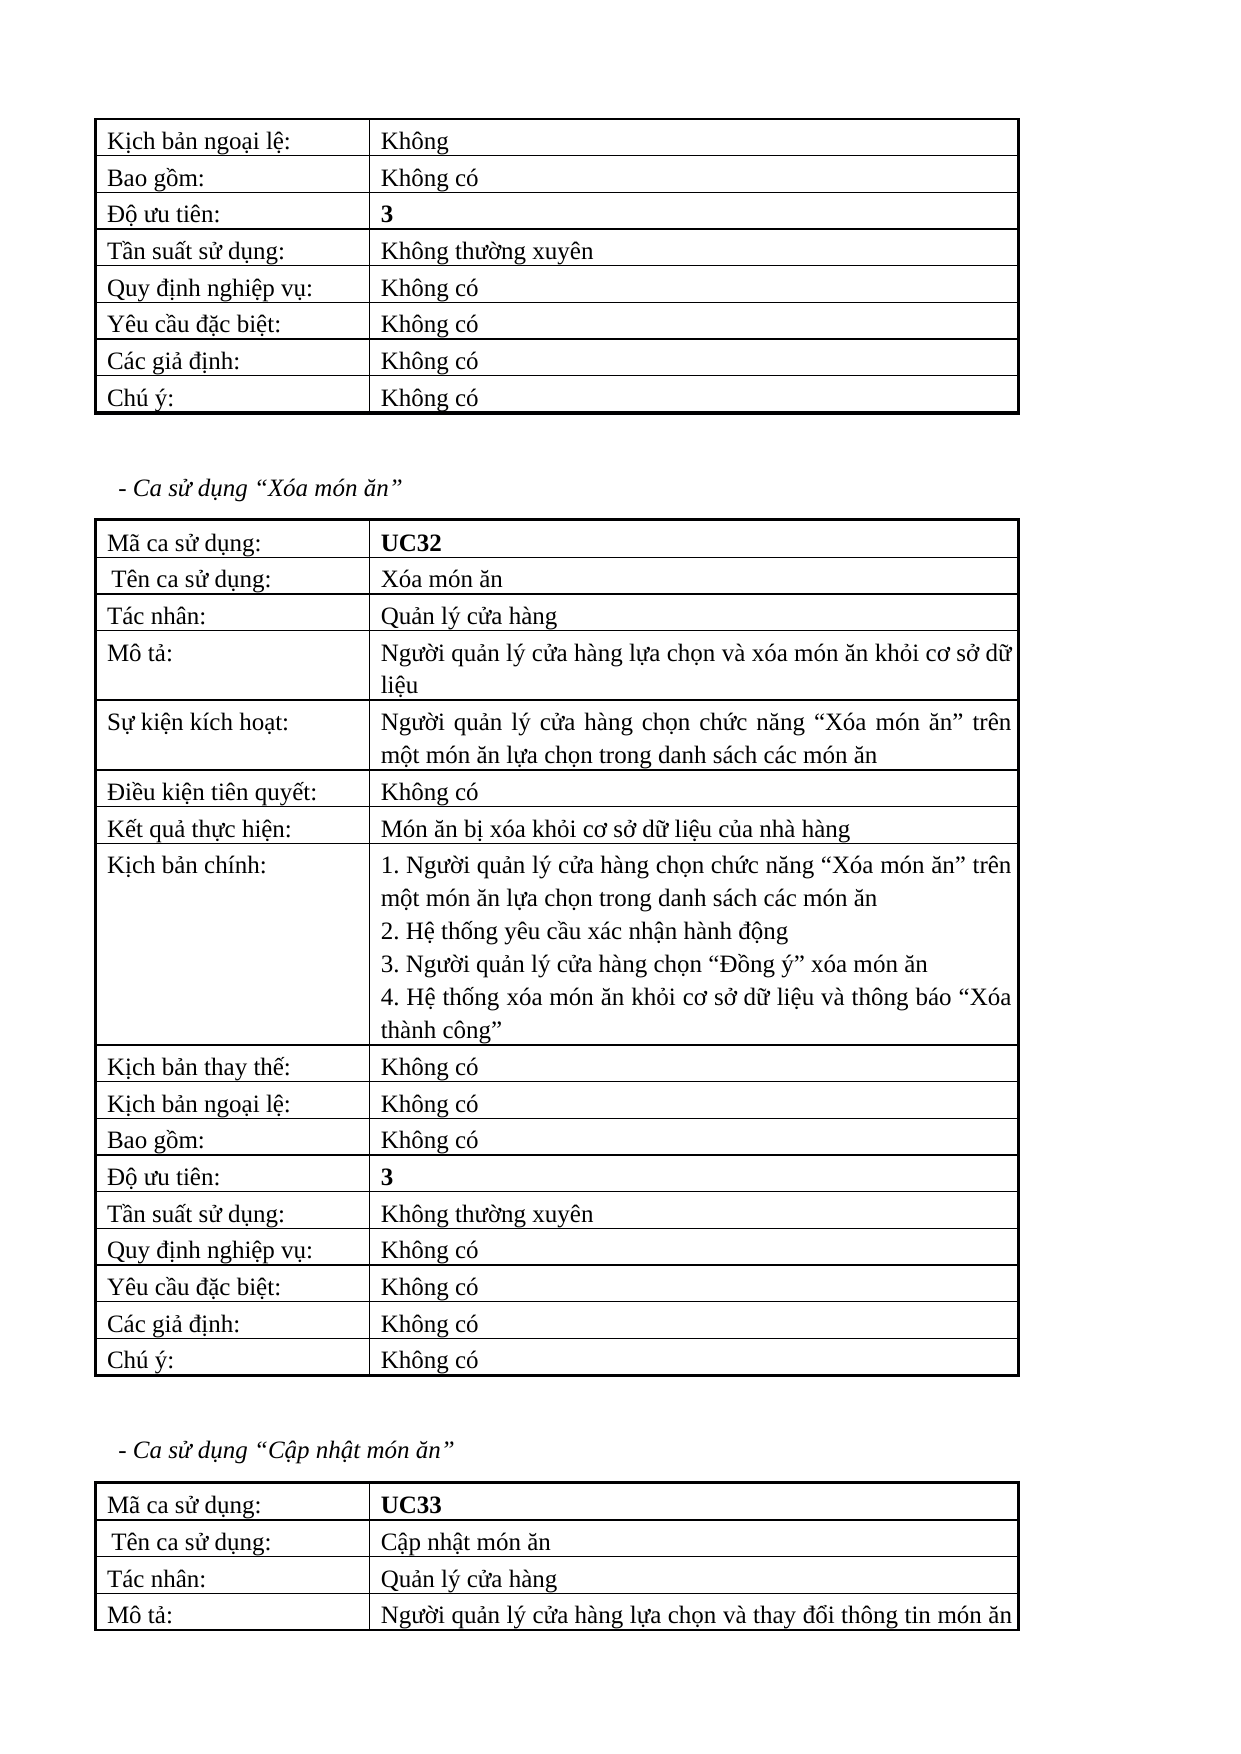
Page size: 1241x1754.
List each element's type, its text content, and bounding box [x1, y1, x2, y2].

table_cell Không có [370, 1229, 1017, 1264]
table_header Mã ca sử dụng: [97, 1484, 369, 1519]
table_cell Kịch bản thay thế: [97, 1046, 369, 1081]
table_cell Tác nhân: [97, 1557, 369, 1592]
table_cell Không có [370, 340, 1017, 375]
table_cell Không thường xuyên [370, 230, 1017, 265]
table_cell Kịch bản ngoại lệ: [97, 120, 369, 155]
table_cell Không có [370, 771, 1017, 806]
table_cell Yêu cầu đặc biệt: [97, 1266, 369, 1301]
table_cell Mô tả: [97, 631, 369, 699]
table_cell Quản lý cửa hàng [370, 1557, 1017, 1592]
table_header UC33 [370, 1484, 1017, 1519]
table_cell Kịch bản ngoại lệ: [97, 1082, 369, 1117]
table_cell Không [370, 120, 1017, 155]
table_cell Tên ca sử dụng: [97, 1521, 369, 1556]
table_cell Tác nhân: [97, 595, 369, 630]
table_cell Người quản lý cửa hàng lựa chọn và xóa món ăn khỏi cơ sở dữ liệu [370, 631, 1017, 699]
table_cell Quy định nghiệp vụ: [97, 266, 369, 301]
table_cell Tần suất sử dụng: [97, 1192, 369, 1227]
table_cell Không có [370, 1119, 1017, 1154]
table_cell Không có [370, 376, 1017, 411]
table_cell Không có [370, 1046, 1017, 1081]
table_cell Độ ưu tiên: [97, 1156, 369, 1191]
table_cell Chú ý: [97, 376, 369, 411]
table_cell Không có [370, 266, 1017, 301]
table_cell Món ăn bị xóa khỏi cơ sở dữ liệu của nhà hàng [370, 807, 1017, 842]
table_cell Xóa món ăn [370, 558, 1017, 593]
table_cell 1. Người quản lý cửa hàng chọn chức năng “Xóa món ăn” trên một món ăn lựa chọn trong danh sách các món ăn 2. Hệ thống yêu cầu xác nhận hành động 3. Người quản lý cửa hàng chọn “Đồng ý” xóa món ăn 4. Hệ thống xóa món ăn khỏi cơ sở dữ liệu và thông báo “Xóa thành công” [370, 844, 1017, 1044]
table_cell 3 [370, 1156, 1017, 1191]
table_cell 3 [370, 193, 1017, 228]
table_cell Kịch bản chính: [97, 844, 369, 1044]
table_cell Không thường xuyên [370, 1192, 1017, 1227]
table_cell Quản lý cửa hàng [370, 595, 1017, 630]
table_cell Người quản lý cửa hàng chọn chức năng “Xóa món ăn” trên một món ăn lựa chọn trong danh sách các món ăn [370, 701, 1017, 769]
table_cell Người quản lý cửa hàng lựa chọn và thay đổi thông tin món ăn [370, 1594, 1017, 1629]
table_cell Tên ca sử dụng: [97, 558, 369, 593]
table_cell Không có [370, 1302, 1017, 1337]
table_cell Tần suất sử dụng: [97, 230, 369, 265]
table_cell Không có [370, 156, 1017, 191]
table_cell Điều kiện tiên quyết: [97, 771, 369, 806]
table_cell Không có [370, 1266, 1017, 1301]
table_cell Yêu cầu đặc biệt: [97, 303, 369, 338]
table_cell Bao gồm: [97, 156, 369, 191]
table_cell Độ ưu tiên: [97, 193, 369, 228]
table_header UC32 [370, 521, 1017, 556]
table_header Mã ca sử dụng: [97, 521, 369, 556]
table_cell Các giả định: [97, 1302, 369, 1337]
subtitle - Ca sử dụng “Xóa món ăn” [118, 473, 1122, 501]
table_cell Không có [370, 303, 1017, 338]
table_cell Kết quả thực hiện: [97, 807, 369, 842]
table_cell Các giả định: [97, 340, 369, 375]
table_cell Không có [370, 1339, 1017, 1374]
table_cell Bao gồm: [97, 1119, 369, 1154]
table_cell Không có [370, 1082, 1017, 1117]
table_cell Quy định nghiệp vụ: [97, 1229, 369, 1264]
table_cell Sự kiện kích hoạt: [97, 701, 369, 769]
table_cell Mô tả: [97, 1594, 369, 1629]
subtitle - Ca sử dụng “Cập nhật món ăn” [118, 1435, 1122, 1464]
table_cell Cập nhật món ăn [370, 1521, 1017, 1556]
table_cell Chú ý: [97, 1339, 369, 1374]
